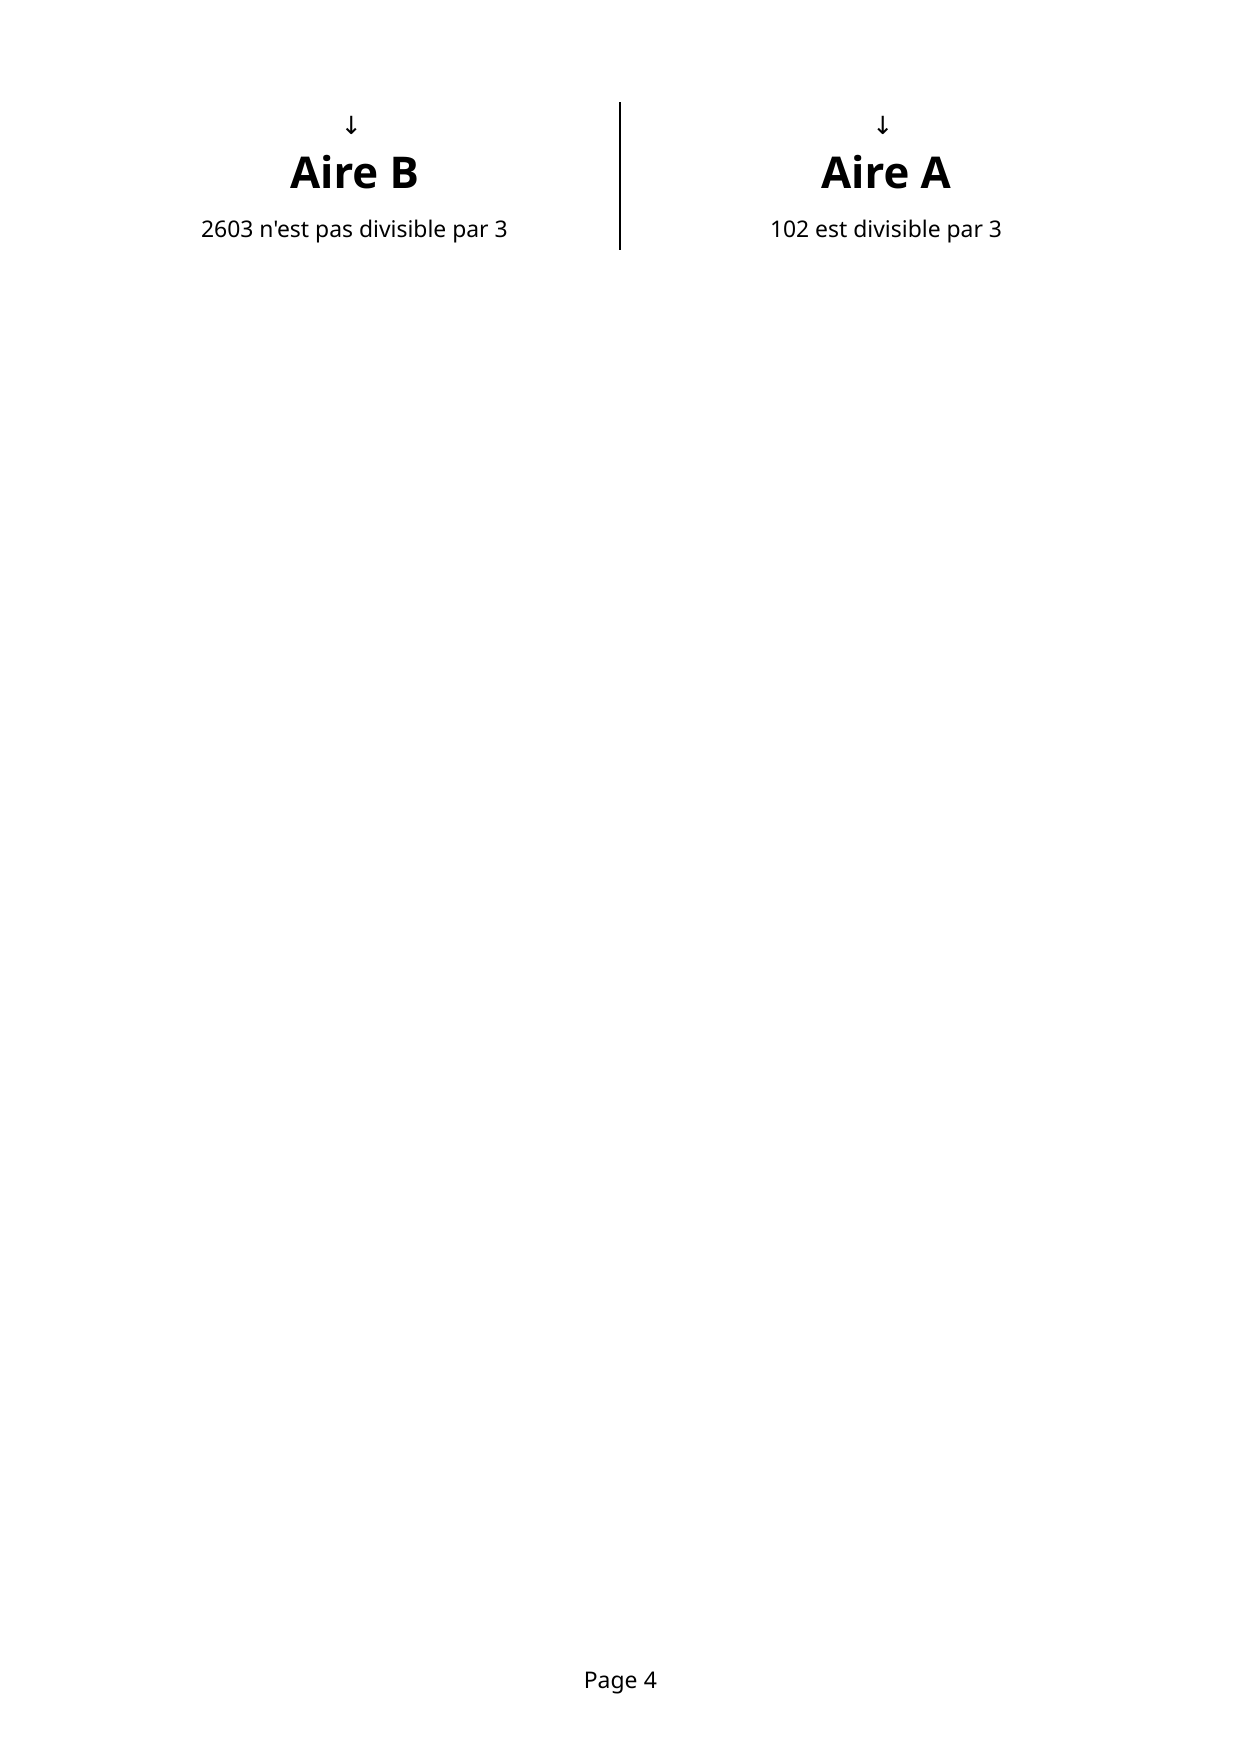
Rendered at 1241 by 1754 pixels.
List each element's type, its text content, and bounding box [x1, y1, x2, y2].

table_cell 2603 n'est pas divisible par 3 [89, 207, 619, 250]
table_cell 102 est divisible par 3 [621, 207, 1152, 250]
table_header ↓ Aire A [621, 102, 1152, 207]
table_header ↓ Aire B [89, 102, 619, 207]
